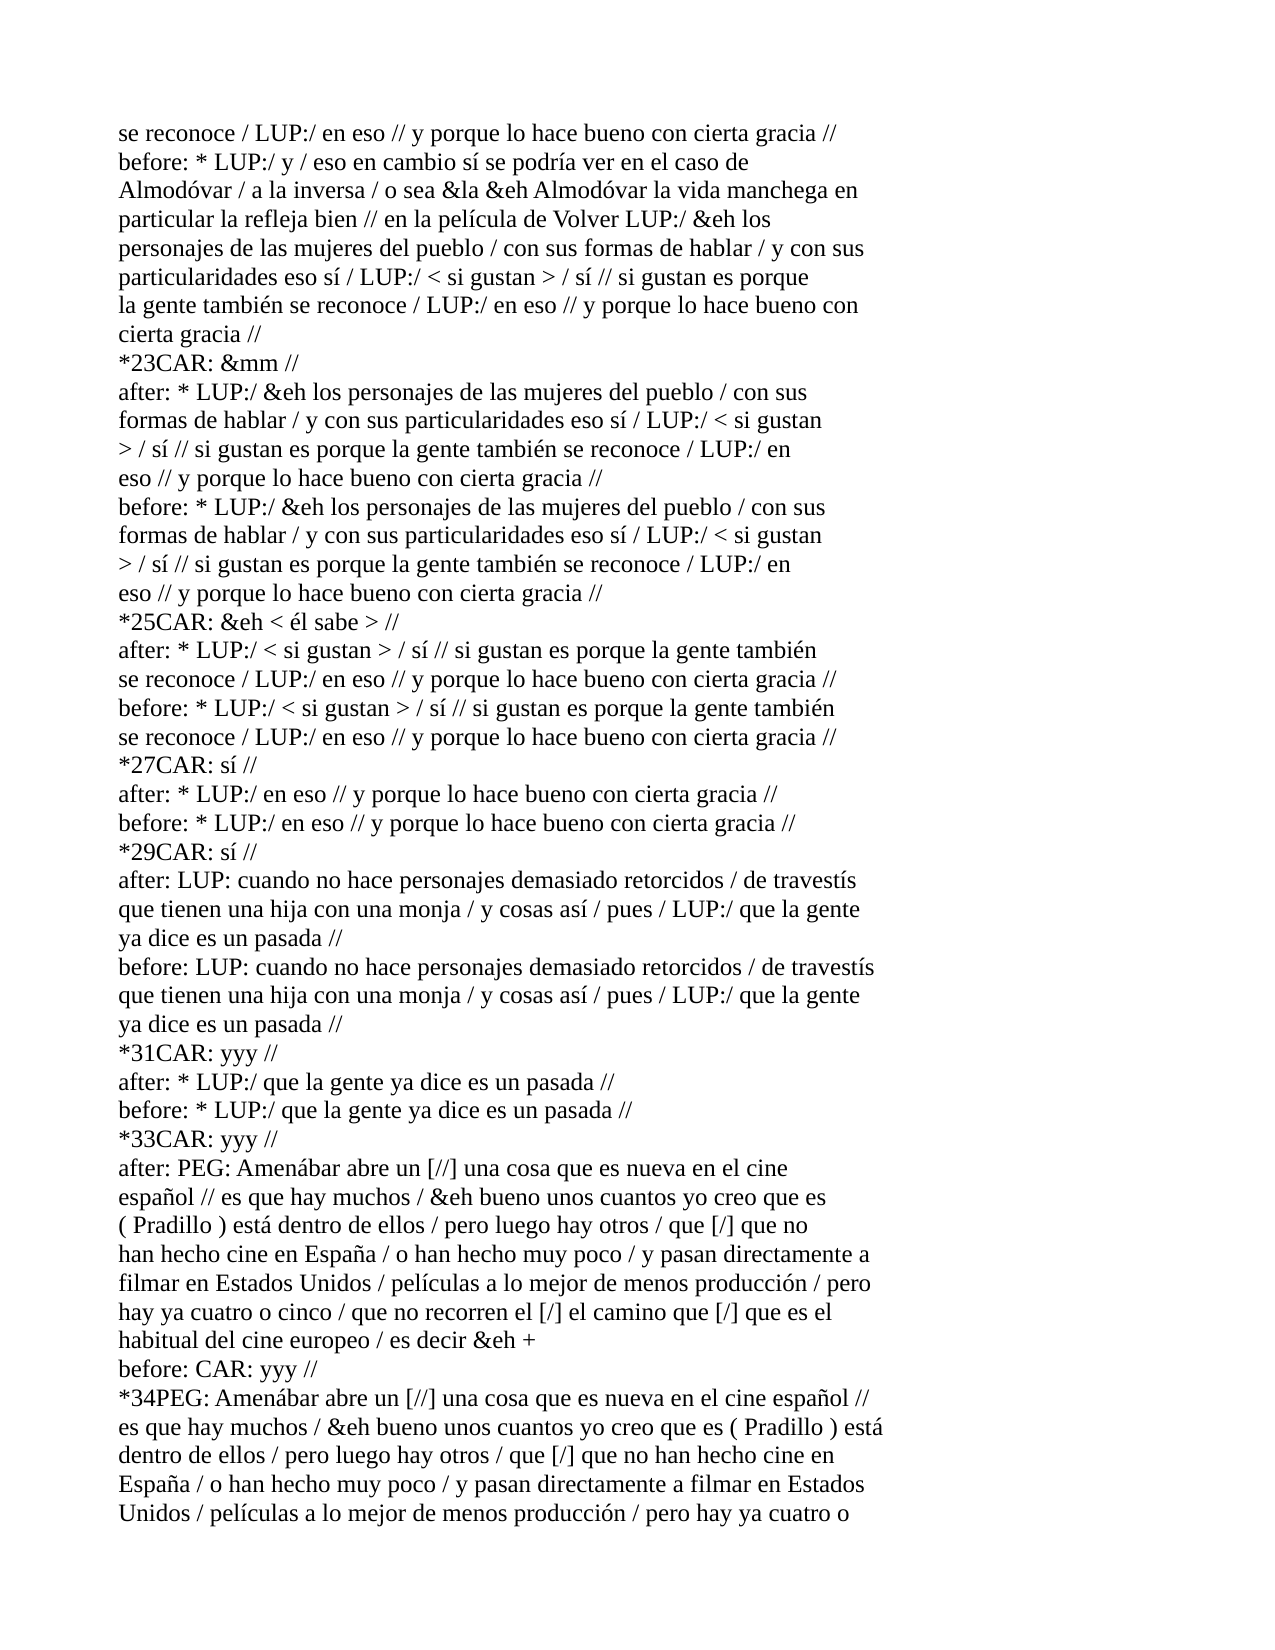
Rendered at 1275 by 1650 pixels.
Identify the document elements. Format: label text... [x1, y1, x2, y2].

text *34PEG: Amenábar abre un [//] una cosa que es nueva en el cine español // [118, 1383, 1157, 1412]
text es que hay muchos / &eh bueno unos cuantos yo creo que es ( Pradillo ) está [118, 1412, 1157, 1441]
text formas de hablar / y con sus particularidades eso sí / LUP:/ < si gustan [118, 406, 1157, 434]
text que tienen una hija con una monja / y cosas así / pues / LUP:/ que la gente [118, 981, 1157, 1009]
text before: CAR: yyy // [118, 1354, 1157, 1383]
text dentro de ellos / pero luego hay otros / que [/] que no han hecho cine en [118, 1441, 1157, 1469]
text before: * LUP:/ que la gente ya dice es un pasada // [118, 1096, 1157, 1124]
text ya dice es un pasada // [118, 1009, 1157, 1038]
text eso // y porque lo hace bueno con cierta gracia // [118, 463, 1157, 492]
text formas de hablar / y con sus particularidades eso sí / LUP:/ < si gustan [118, 521, 1157, 549]
text Unidos / películas a lo mejor de menos producción / pero hay ya cuatro o [118, 1498, 1157, 1527]
text se reconoce / LUP:/ en eso // y porque lo hace bueno con cierta gracia // [118, 664, 1157, 693]
text before: * LUP:/ &eh los personajes de las mujeres del pueblo / con sus [118, 492, 1157, 521]
text after: * LUP:/ &eh los personajes de las mujeres del pueblo / con sus [118, 377, 1157, 406]
text after: * LUP:/ que la gente ya dice es un pasada // [118, 1067, 1157, 1096]
text before: LUP: cuando no hace personajes demasiado retorcidos / de travestís [118, 952, 1157, 981]
text > / sí // si gustan es porque la gente también se reconoce / LUP:/ en [118, 549, 1157, 578]
text particularidades eso sí / LUP:/ < si gustan > / sí // si gustan es porque [118, 262, 1157, 291]
text que tienen una hija con una monja / y cosas así / pues / LUP:/ que la gente [118, 894, 1157, 923]
text hay ya cuatro o cinco / que no recorren el [/] el camino que [/] que es el [118, 1297, 1157, 1326]
text personajes de las mujeres del pueblo / con sus formas de hablar / y con sus [118, 233, 1157, 262]
text *25CAR: &eh < él sabe > // [118, 607, 1157, 636]
text filmar en Estados Unidos / películas a lo mejor de menos producción / pero [118, 1268, 1157, 1297]
text se reconoce / LUP:/ en eso // y porque lo hace bueno con cierta gracia // [118, 722, 1157, 751]
text eso // y porque lo hace bueno con cierta gracia // [118, 578, 1157, 607]
text before: * LUP:/ < si gustan > / sí // si gustan es porque la gente también [118, 693, 1157, 722]
text *27CAR: sí // [118, 751, 1157, 779]
text España / o han hecho muy poco / y pasan directamente a filmar en Estados [118, 1469, 1157, 1498]
text before: * LUP:/ en eso // y porque lo hace bueno con cierta gracia // [118, 808, 1157, 837]
text se reconoce / LUP:/ en eso // y porque lo hace bueno con cierta gracia // [118, 118, 1157, 147]
text *23CAR: &mm // [118, 348, 1157, 377]
text *33CAR: yyy // [118, 1124, 1157, 1153]
text habitual del cine europeo / es decir &eh + [118, 1326, 1157, 1354]
text > / sí // si gustan es porque la gente también se reconoce / LUP:/ en [118, 434, 1157, 463]
text *31CAR: yyy // [118, 1038, 1157, 1067]
text particular la refleja bien // en la película de Volver LUP:/ &eh los [118, 204, 1157, 233]
text after: * LUP:/ < si gustan > / sí // si gustan es porque la gente también [118, 636, 1157, 664]
text español // es que hay muchos / &eh bueno unos cuantos yo creo que es [118, 1182, 1157, 1211]
text han hecho cine en España / o han hecho muy poco / y pasan directamente a [118, 1239, 1157, 1268]
text *29CAR: sí // [118, 837, 1157, 866]
text Almodóvar / a la inversa / o sea &la &eh Almodóvar la vida manchega en [118, 176, 1157, 204]
text after: LUP: cuando no hace personajes demasiado retorcidos / de travestís [118, 866, 1157, 894]
text after: * LUP:/ en eso // y porque lo hace bueno con cierta gracia // [118, 779, 1157, 808]
text ya dice es un pasada // [118, 923, 1157, 952]
text la gente también se reconoce / LUP:/ en eso // y porque lo hace bueno con [118, 291, 1157, 319]
text cierta gracia // [118, 319, 1157, 348]
text after: PEG: Amenábar abre un [//] una cosa que es nueva en el cine [118, 1153, 1157, 1182]
text before: * LUP:/ y / eso en cambio sí se podría ver en el caso de [118, 147, 1157, 176]
text ( Pradillo ) está dentro de ellos / pero luego hay otros / que [/] que no [118, 1211, 1157, 1239]
